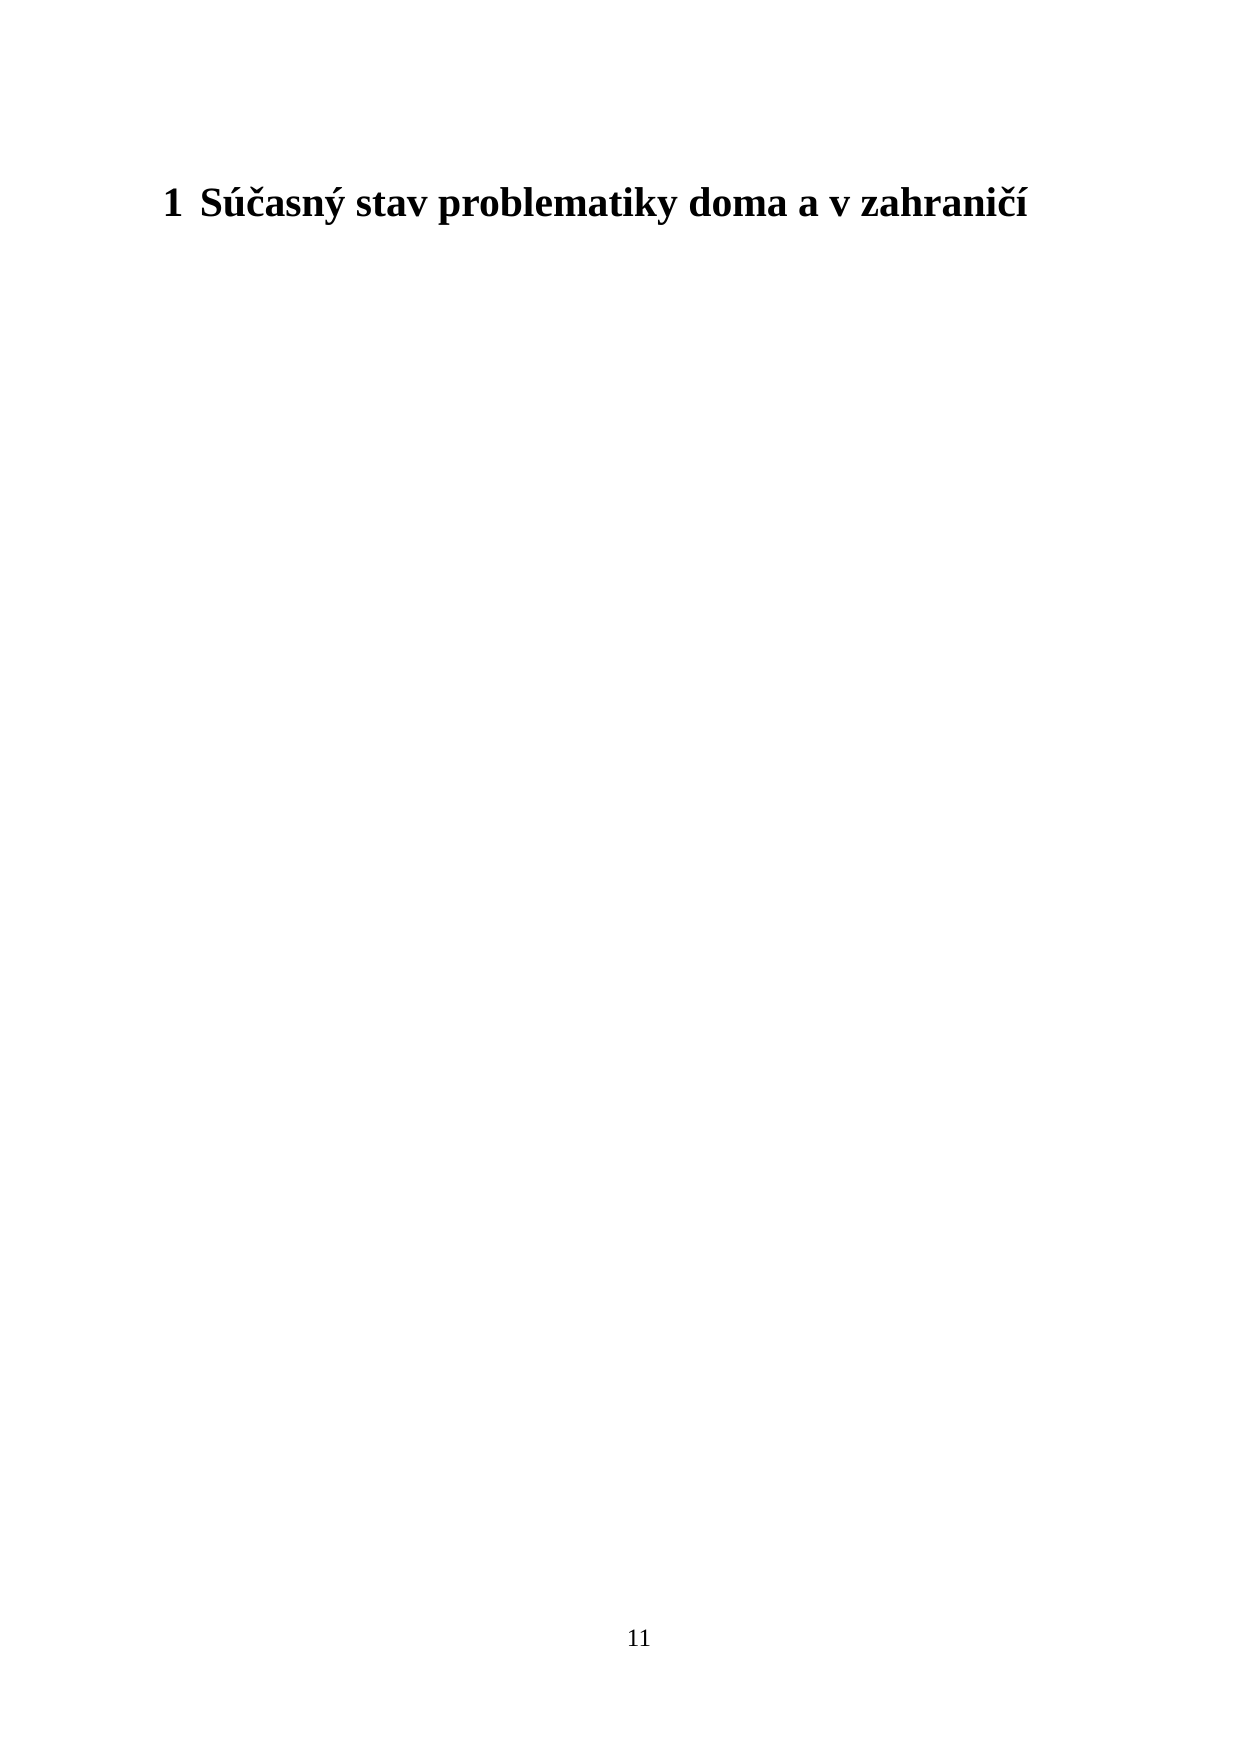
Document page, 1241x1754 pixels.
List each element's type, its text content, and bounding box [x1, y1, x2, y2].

subtitle Súčasný stav problematiky doma a v zahraničí [162, 177, 1078, 225]
